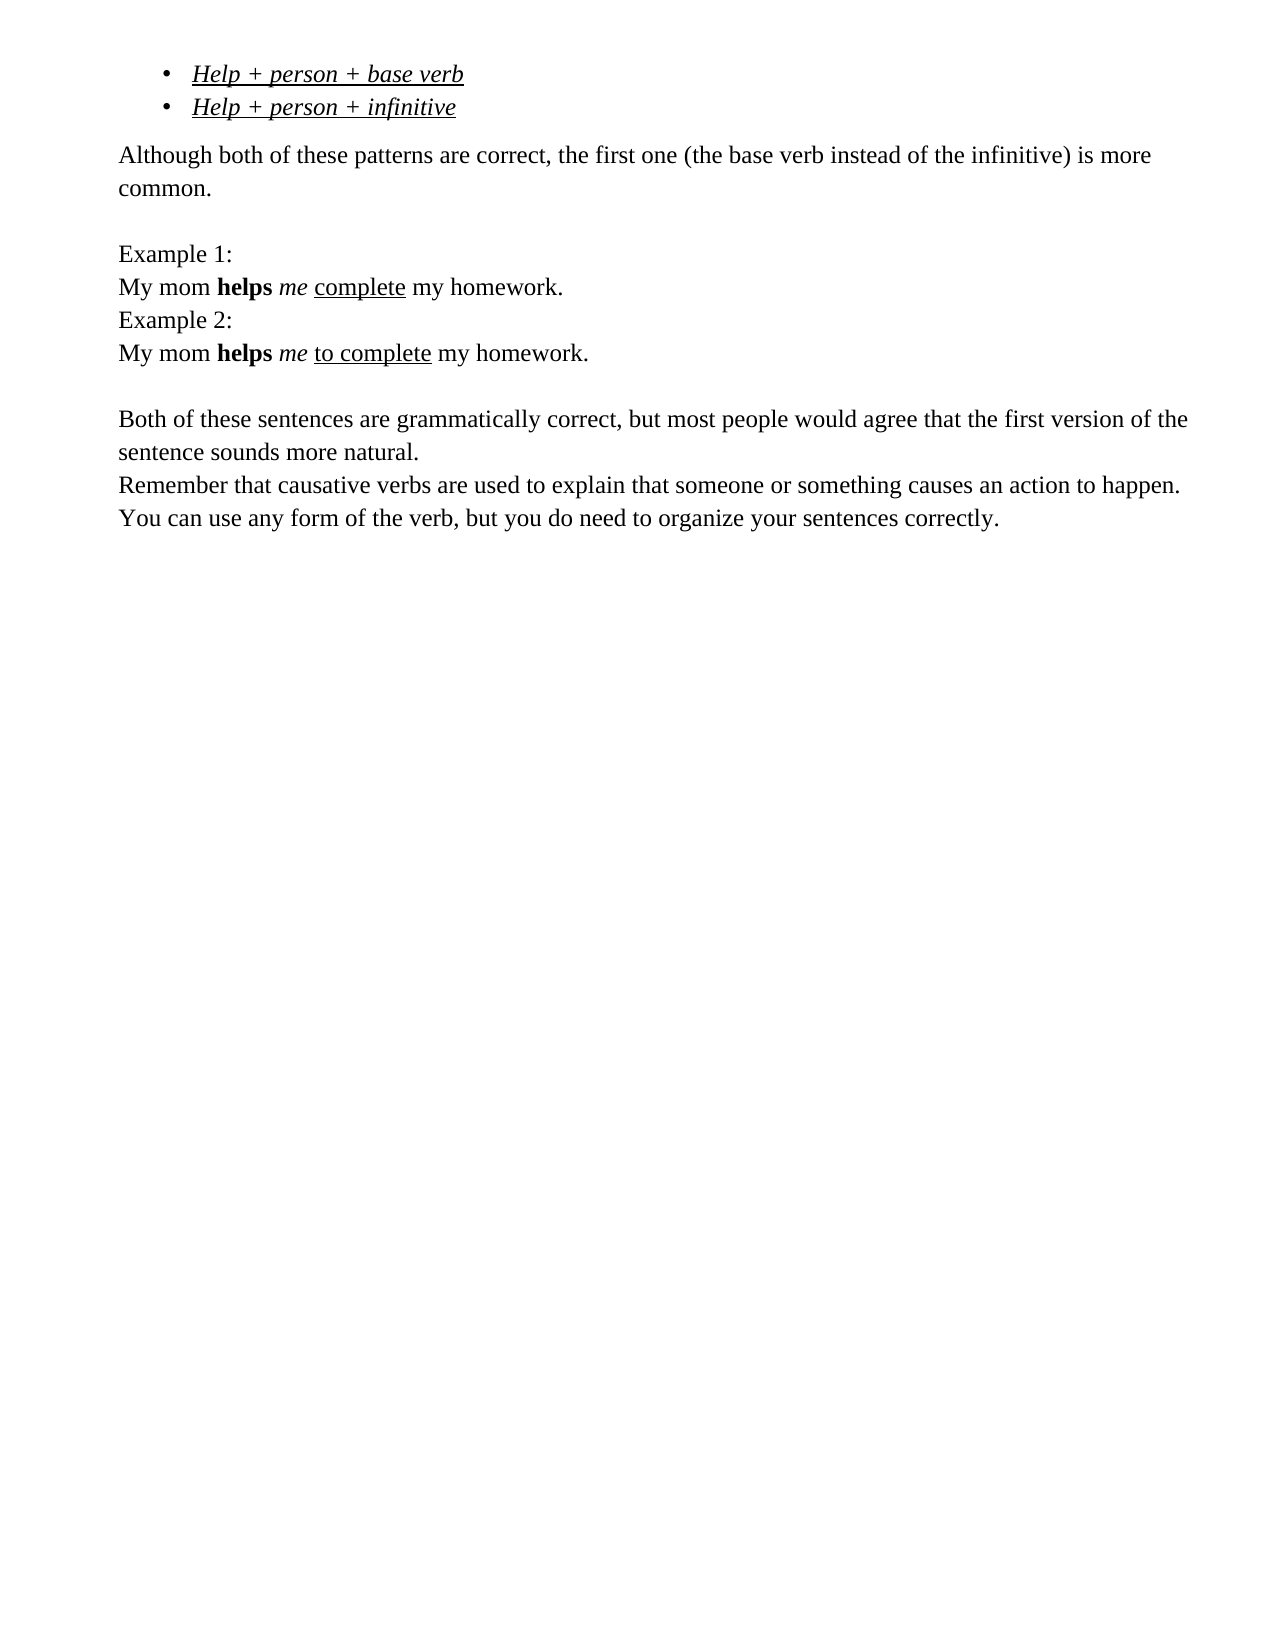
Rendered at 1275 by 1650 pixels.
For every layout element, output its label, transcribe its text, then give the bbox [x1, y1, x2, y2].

list Help + person + infinitive [162, 92, 1216, 121]
text Although both of these patterns are correct, the first one (the base verb instead of the infinitive) is more common. Example 1: My mom helps me complete my homework. Example 2: My mom helps me to complete my homework. Both of these sentences are grammatically correct, but most people would agree that the first version of the sentence sounds more natural. Remember that causative verbs are used to explain that someone or something causes an action to happen. You can use any form of the verb, but you do need to organize your sentences correctly. [118, 140, 1216, 532]
list Help + person + base verb [162, 59, 1216, 88]
